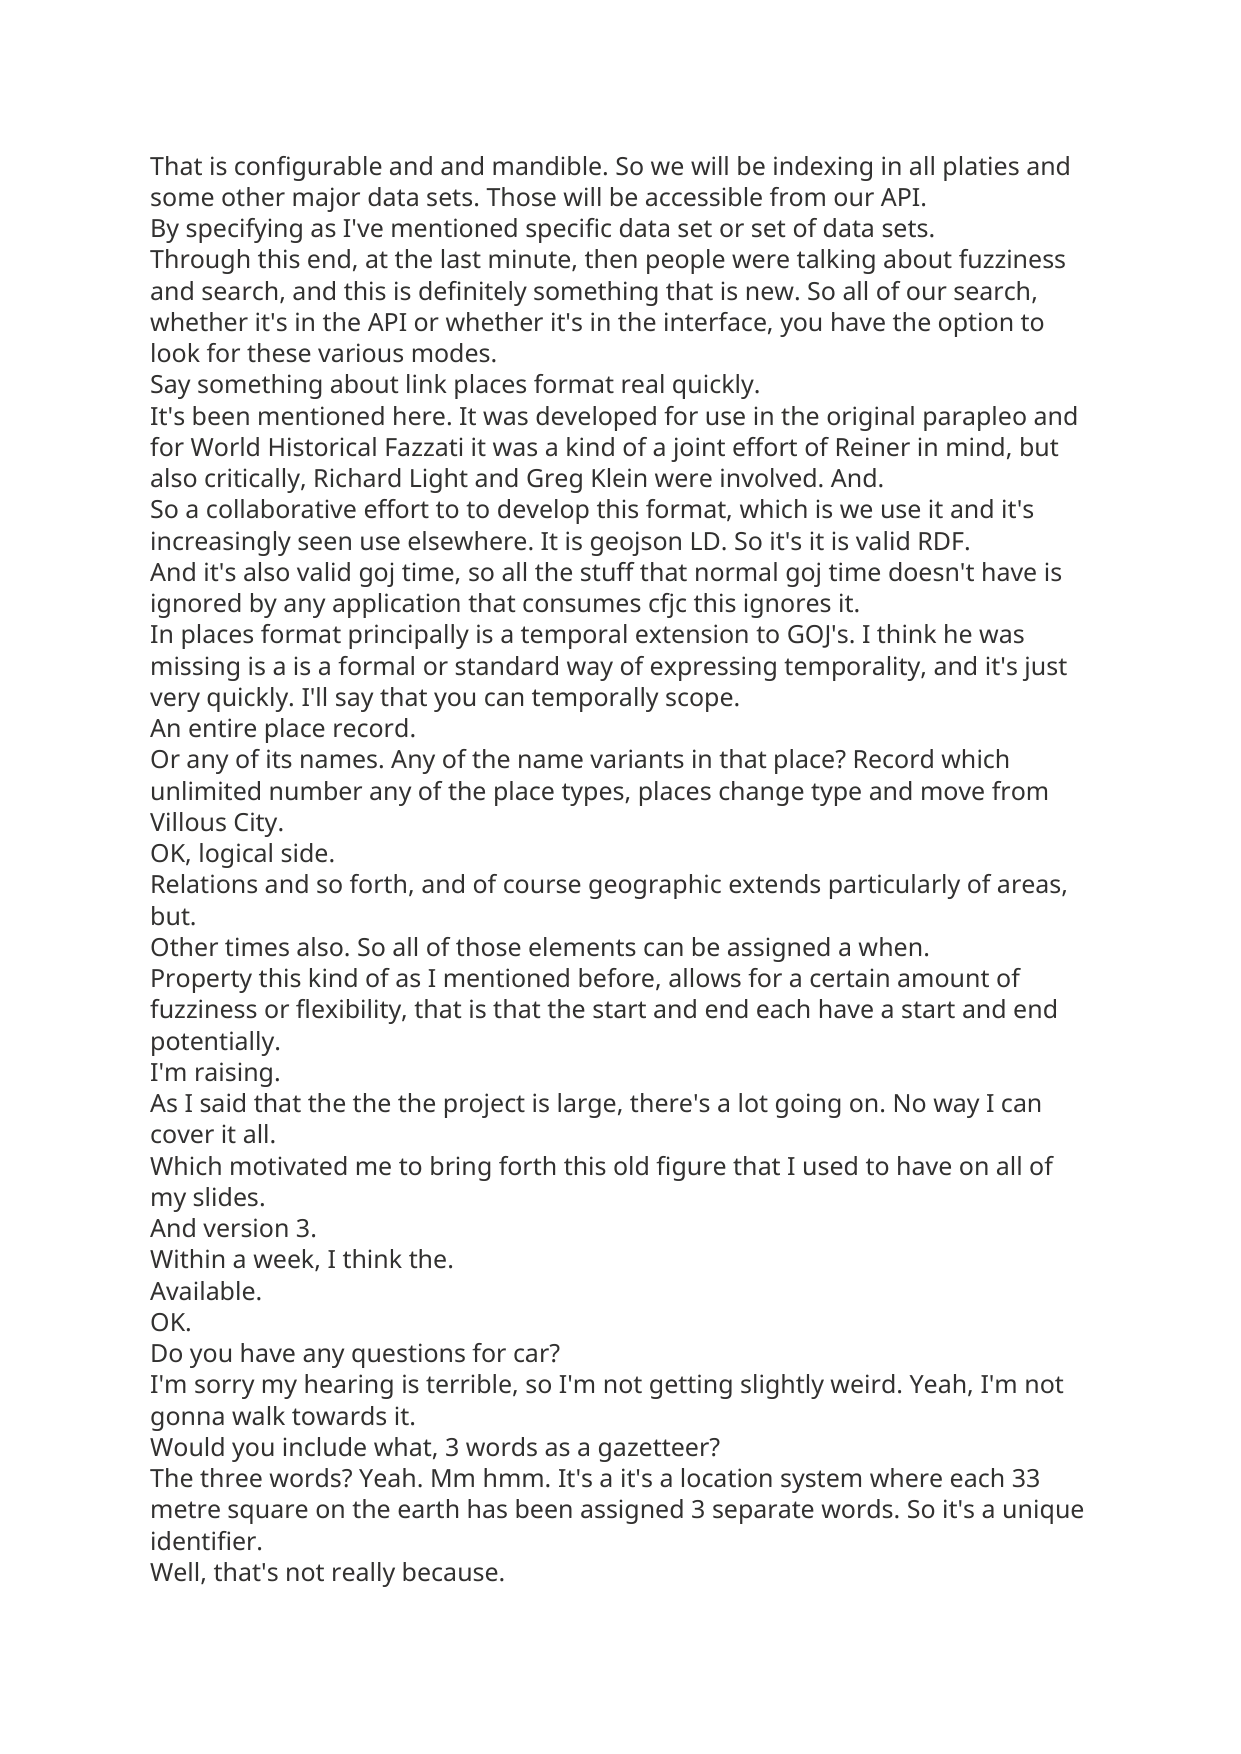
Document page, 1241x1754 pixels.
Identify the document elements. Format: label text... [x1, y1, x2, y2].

text That is configurable and and mandible. So we will be indexing in all platies and some other major data sets. Those will be accessible from our API. By specifying as I've mentioned specific data set or set of data sets. Through this end, at the last minute, then people were talking about fuzziness and search, and this is definitely something that is new. So all of our search, whether it's in the API or whether it's in the interface, you have the option to look for these various modes. Say something about link places format real quickly. It's been mentioned here. It was developed for use in the original parapleo and for World Historical Fazzati it was a kind of a joint effort of Reiner in mind, but also critically, Richard Light and Greg Klein were involved. And. So a collaborative effort to to develop this format, which is we use it and it's increasingly seen use elsewhere. It is geojson LD. So it's it is valid RDF. And it's also valid goj time, so all the stuff that normal goj time doesn't have is ignored by any application that consumes cfjc this ignores it. In places format principally is a temporal extension to GOJ's. I think he was missing is a is a formal or standard way of expressing temporality, and it's just very quickly. I'll say that you can temporally scope. An entire place record. Or any of its names. Any of the name variants in that place? Record which unlimited number any of the place types, places change type and move from Villous City. OK, logical side. Relations and so forth, and of course geographic extends particularly of areas, but. Other times also. So all of those elements can be assigned a when. Property this kind of as I mentioned before, allows for a certain amount of fuzziness or flexibility, that is that the start and end each have a start and end potentially. I'm raising. As I said that the the the project is large, there's a lot going on. No way I can cover it all. Which motivated me to bring forth this old figure that I used to have on all of my slides. And version 3. Within a week, I think the. Available. OK. Do you have any questions for car? I'm sorry my hearing is terrible, so I'm not getting slightly weird. Yeah, I'm not gonna walk towards it. Would you include what, 3 words as a gazetteer? The three words? Yeah. Mm hmm. It's a it's a location system where each 33 metre square on the earth has been assigned 3 separate words. So it's a unique identifier. Well, that's not really because. [150, 150, 1090, 1587]
